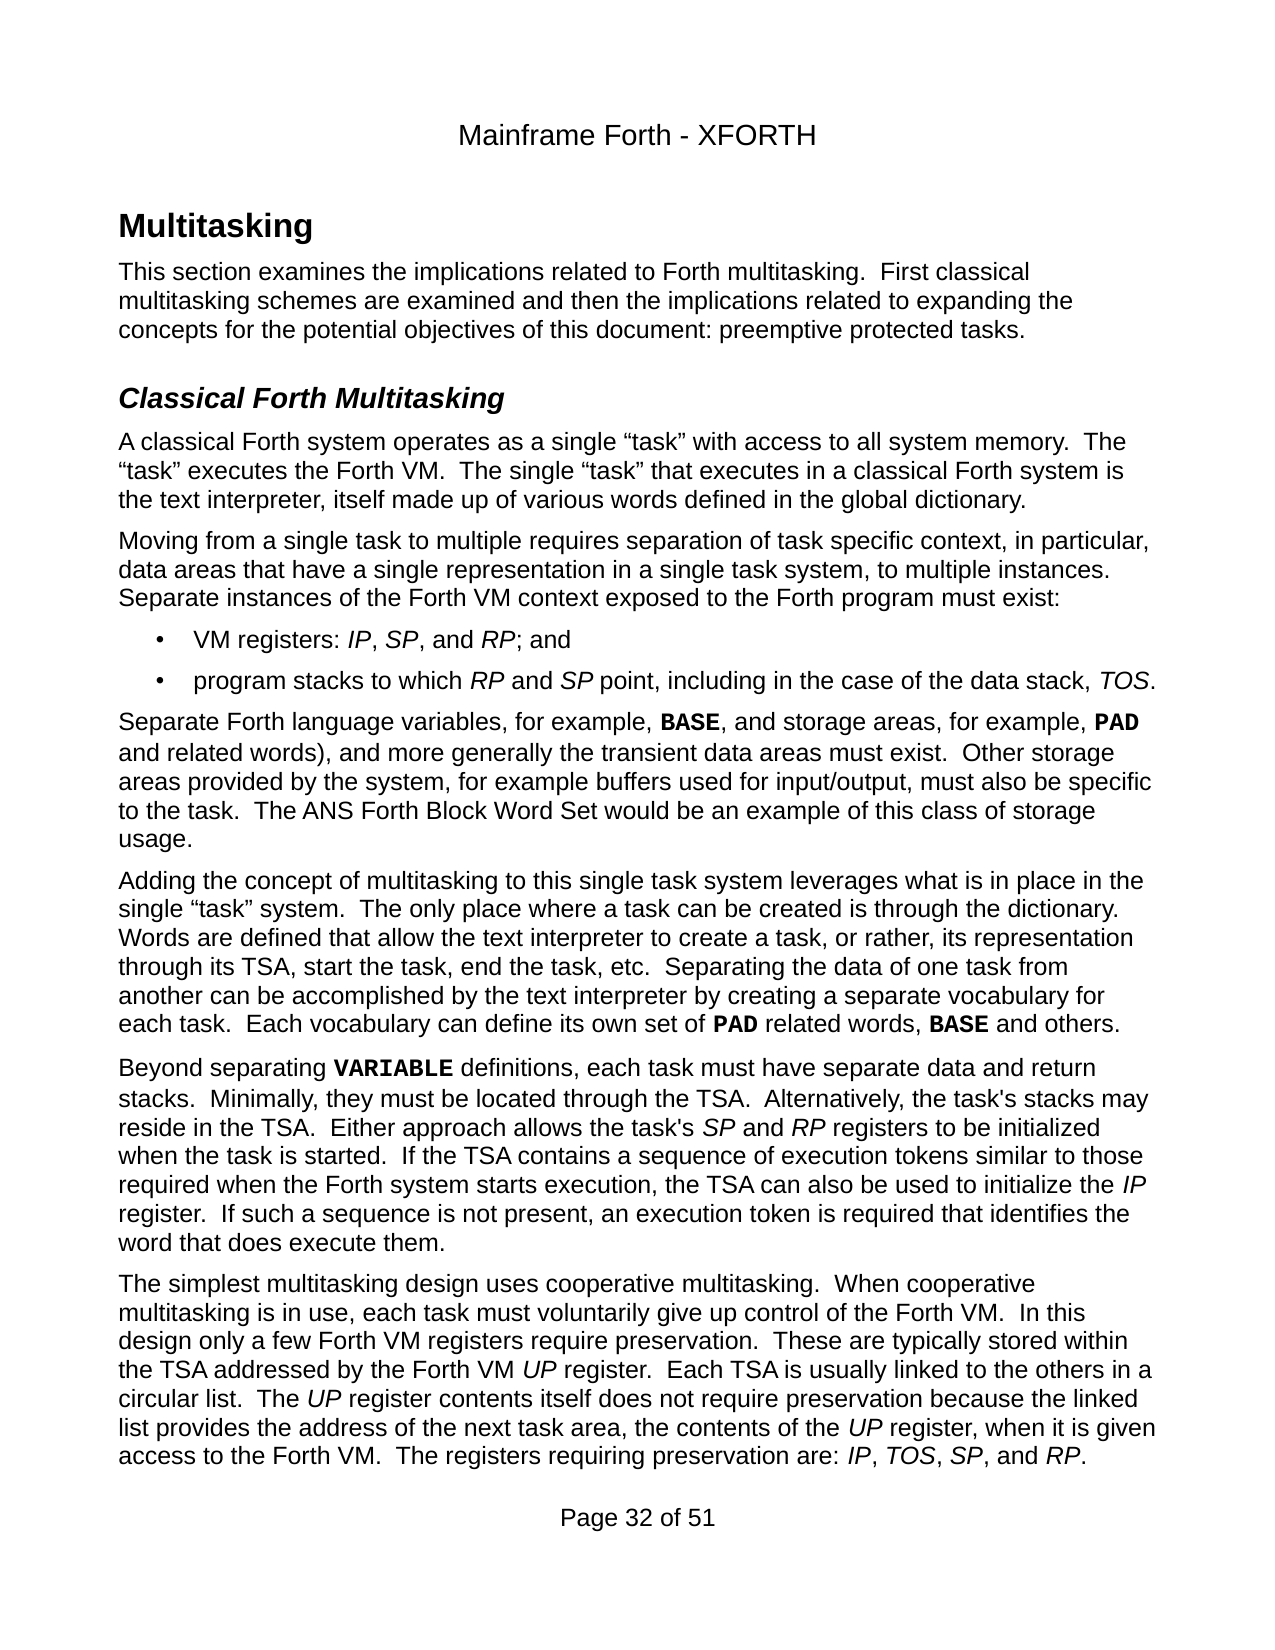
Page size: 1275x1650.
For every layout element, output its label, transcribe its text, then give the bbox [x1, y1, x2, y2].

list program stacks to which RP and SP point, including in the case of the data stack, TOS. [156, 666, 1157, 695]
list VM registers: IP, SP, and RP; and [156, 624, 1157, 653]
text The simplest multitasking design uses cooperative multitasking. When cooperative multitasking is in use, each task must voluntarily give up control of the Forth VM. In this design only a few Forth VM registers require preservation. These are typically stored within the TSA addressed by the Forth VM UP register. Each TSA is usually linked to the others in a circular list. The UP register contents itself does not require preservation because the linked list provides the address of the next task area, the contents of the UP register, when it is given access to the Forth VM. The registers requiring preservation are: IP, TOS, SP, and RP. [118, 1269, 1157, 1470]
subtitle Multitasking [118, 206, 1157, 245]
text Beyond separating VARIABLE definitions, each task must have separate data and return stacks. Minimally, they must be located through the TSA. Alternatively, the task's stacks may reside in the TSA. Either approach allows the task's SP and RP registers to be initialized when the task is started. If the TSA contains a sequence of execution tokens similar to those required when the Forth system starts execution, the TSA can also be used to initialize the IP register. If such a sequence is not present, an execution token is required that identifies the word that does execute them. [118, 1053, 1157, 1256]
text Moving from a single task to multiple requires separation of task specific context, in particular, data areas that have a single representation in a single task system, to multiple instances. Separate instances of the Forth VM context exposed to the Forth program must exist: [118, 526, 1157, 612]
subtitle Classical Forth Multitasking [118, 381, 1157, 414]
text This section examines the implications related to Forth multitasking. First classical multitasking schemes are examined and then the implications related to expanding the concepts for the potential objectives of this document: preemptive protected tasks. [118, 257, 1157, 343]
text Adding the concept of multitasking to this single task system leverages what is in place in the single “task” system. The only place where a task can be created is through the dictionary. Words are defined that allow the text interpreter to create a task, or rather, its representation through its TSA, start the task, end the task, etc. Separating the data of one task from another can be accomplished by the text interpreter by creating a separate vocabulary for each task. Each vocabulary can define its own set of PAD related words, BASE and others. [118, 866, 1157, 1040]
text A classical Forth system operates as a single “task” with access to all system memory. The “task” executes the Forth VM. The single “task” that executes in a classical Forth system is the text interpreter, itself made up of various words defined in the global dictionary. [118, 427, 1157, 513]
text Separate Forth language variables, for example, BASE, and storage areas, for example, PAD and related words), and more generally the transient data areas must exist. Other storage areas provided by the system, for example buffers used for input/output, must also be specific to the task. The ANS Forth Block Word Set would be an example of this class of storage usage. [118, 707, 1157, 853]
